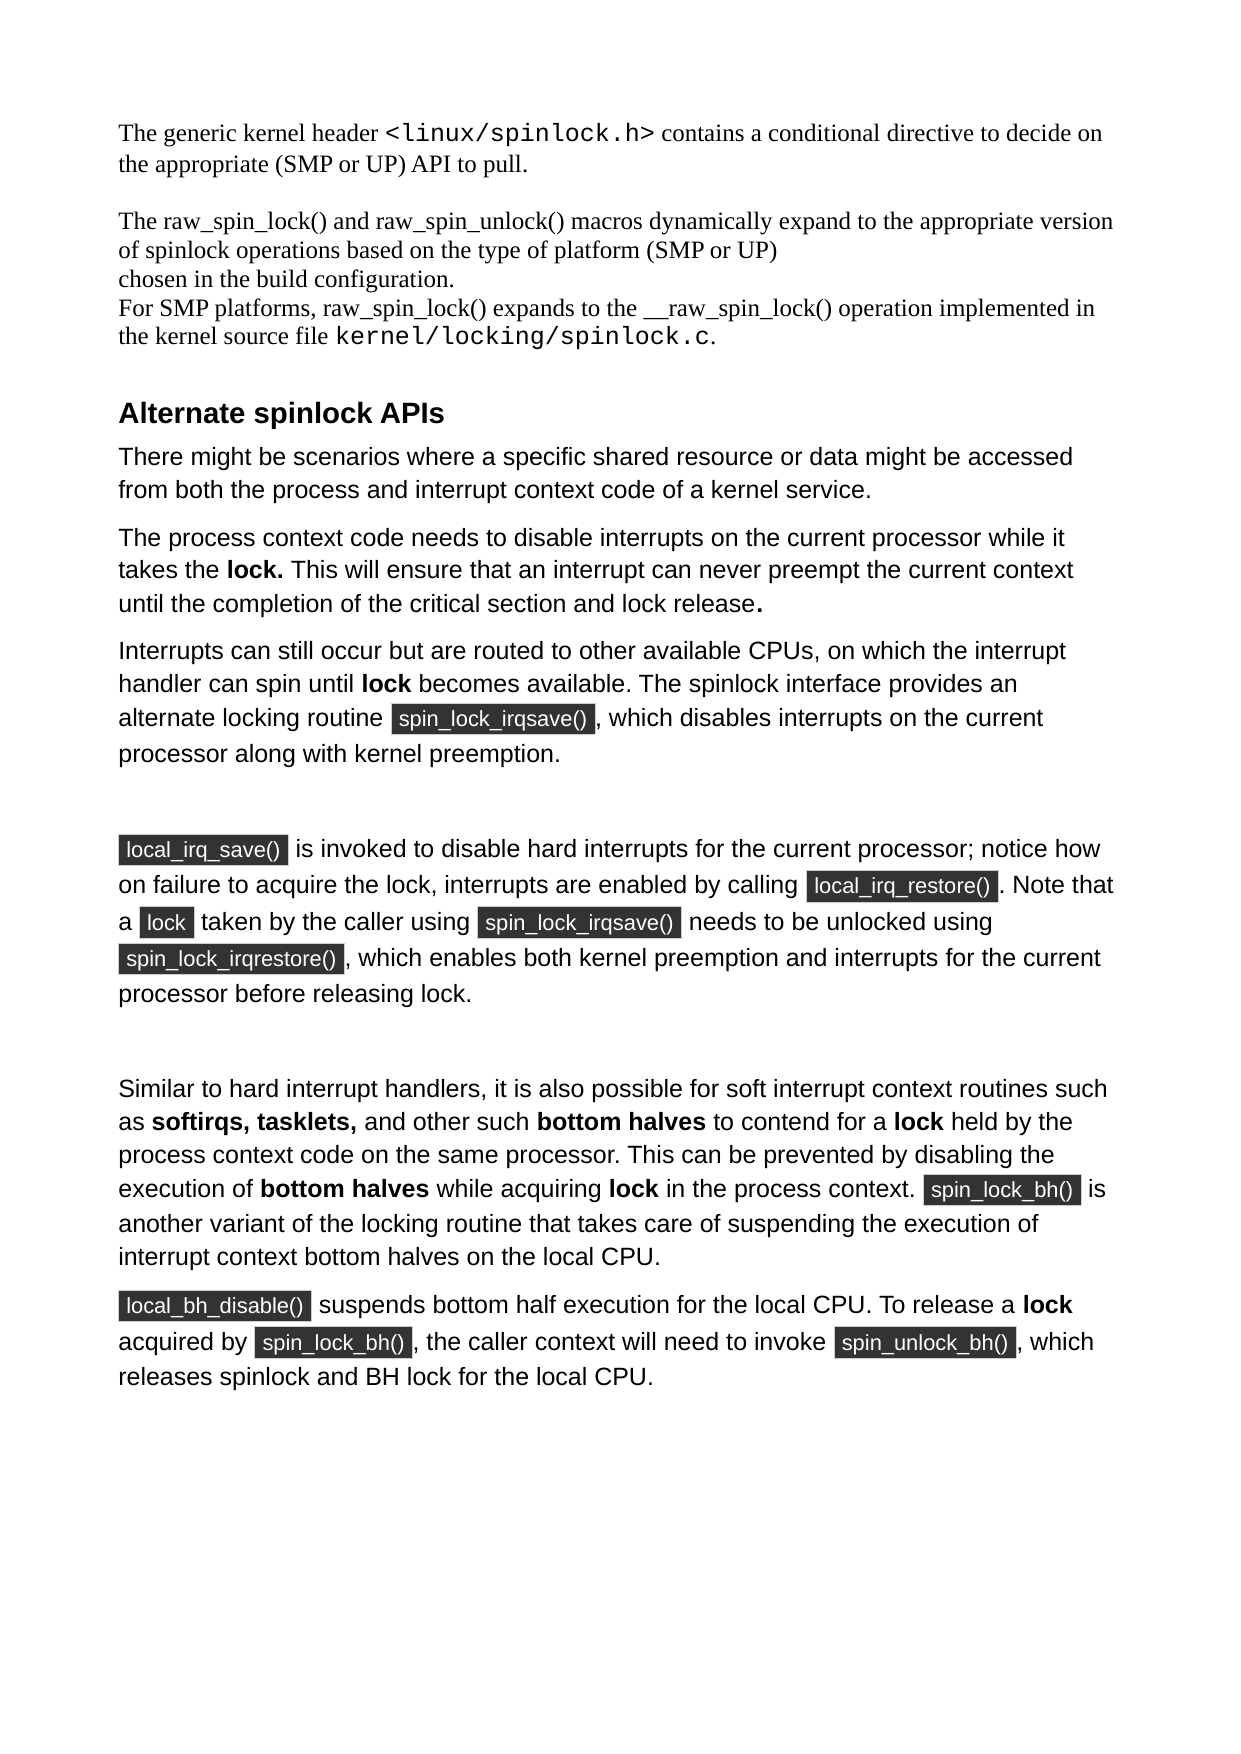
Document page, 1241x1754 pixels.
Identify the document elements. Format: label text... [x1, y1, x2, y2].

text The raw_spin_lock() and raw_spin_unlock() macros dynamically expand to the appropriate version of spinlock operations based on the type of platform (SMP or UP) [118, 206, 1122, 264]
text chosen in the build configuration. [118, 264, 1122, 293]
text local_irq_save() is invoked to disable hard interrupts for the current processor; notice how on failure to acquire the lock, interrupts are enabled by calling local_irq_restore(). Note that a lock taken by the caller using spin_lock_irqsave() needs to be unlocked using spin_lock_irqrestore(), which enables both kernel preemption and interrupts for the current processor before releasing lock. [118, 834, 1122, 1007]
text For SMP platforms, raw_spin_lock() expands to the __raw_spin_lock() operation implemented in the kernel source file kernel/locking/spinlock.c. [118, 293, 1122, 352]
text The process context code needs to disable interrupts on the current processor while it takes the lock. This will ensure that an interrupt can never preempt the current context until the completion of the critical section and lock release. [118, 522, 1122, 617]
subtitle Alternate spinlock APIs [118, 396, 1122, 429]
text The generic kernel header <linux/spinlock.h> contains a conditional directive to decide on the appropriate (SMP or UP) API to pull. [118, 118, 1122, 178]
text local_bh_disable() suspends bottom half execution for the local CPU. To release a lock acquired by spin_lock_bh(), the caller context will need to invoke spin_unlock_bh(), which releases spinlock and BH lock for the local CPU. [118, 1290, 1122, 1391]
text Interrupts can still occur but are routed to other available CPUs, on which the interrupt handler can spin until lock becomes available. The spinlock interface provides an alternate locking routine spin_lock_irqsave(), which disables interrupts on the current processor along with kernel preemption. [118, 636, 1122, 767]
text Similar to hard interrupt handlers, it is also possible for soft interrupt context routines such as softirqs, tasklets, and other such bottom halves to contend for a lock held by the process context code on the same processor. This can be prevented by disabling the execution of bottom halves while acquiring lock in the process context. spin_lock_bh() is another variant of the locking routine that takes care of suspending the execution of interrupt context bottom halves on the local CPU. [118, 1074, 1122, 1271]
text There might be scenarios where a specific shared resource or data might be accessed from both the process and interrupt context code of a kernel service. [118, 442, 1122, 504]
